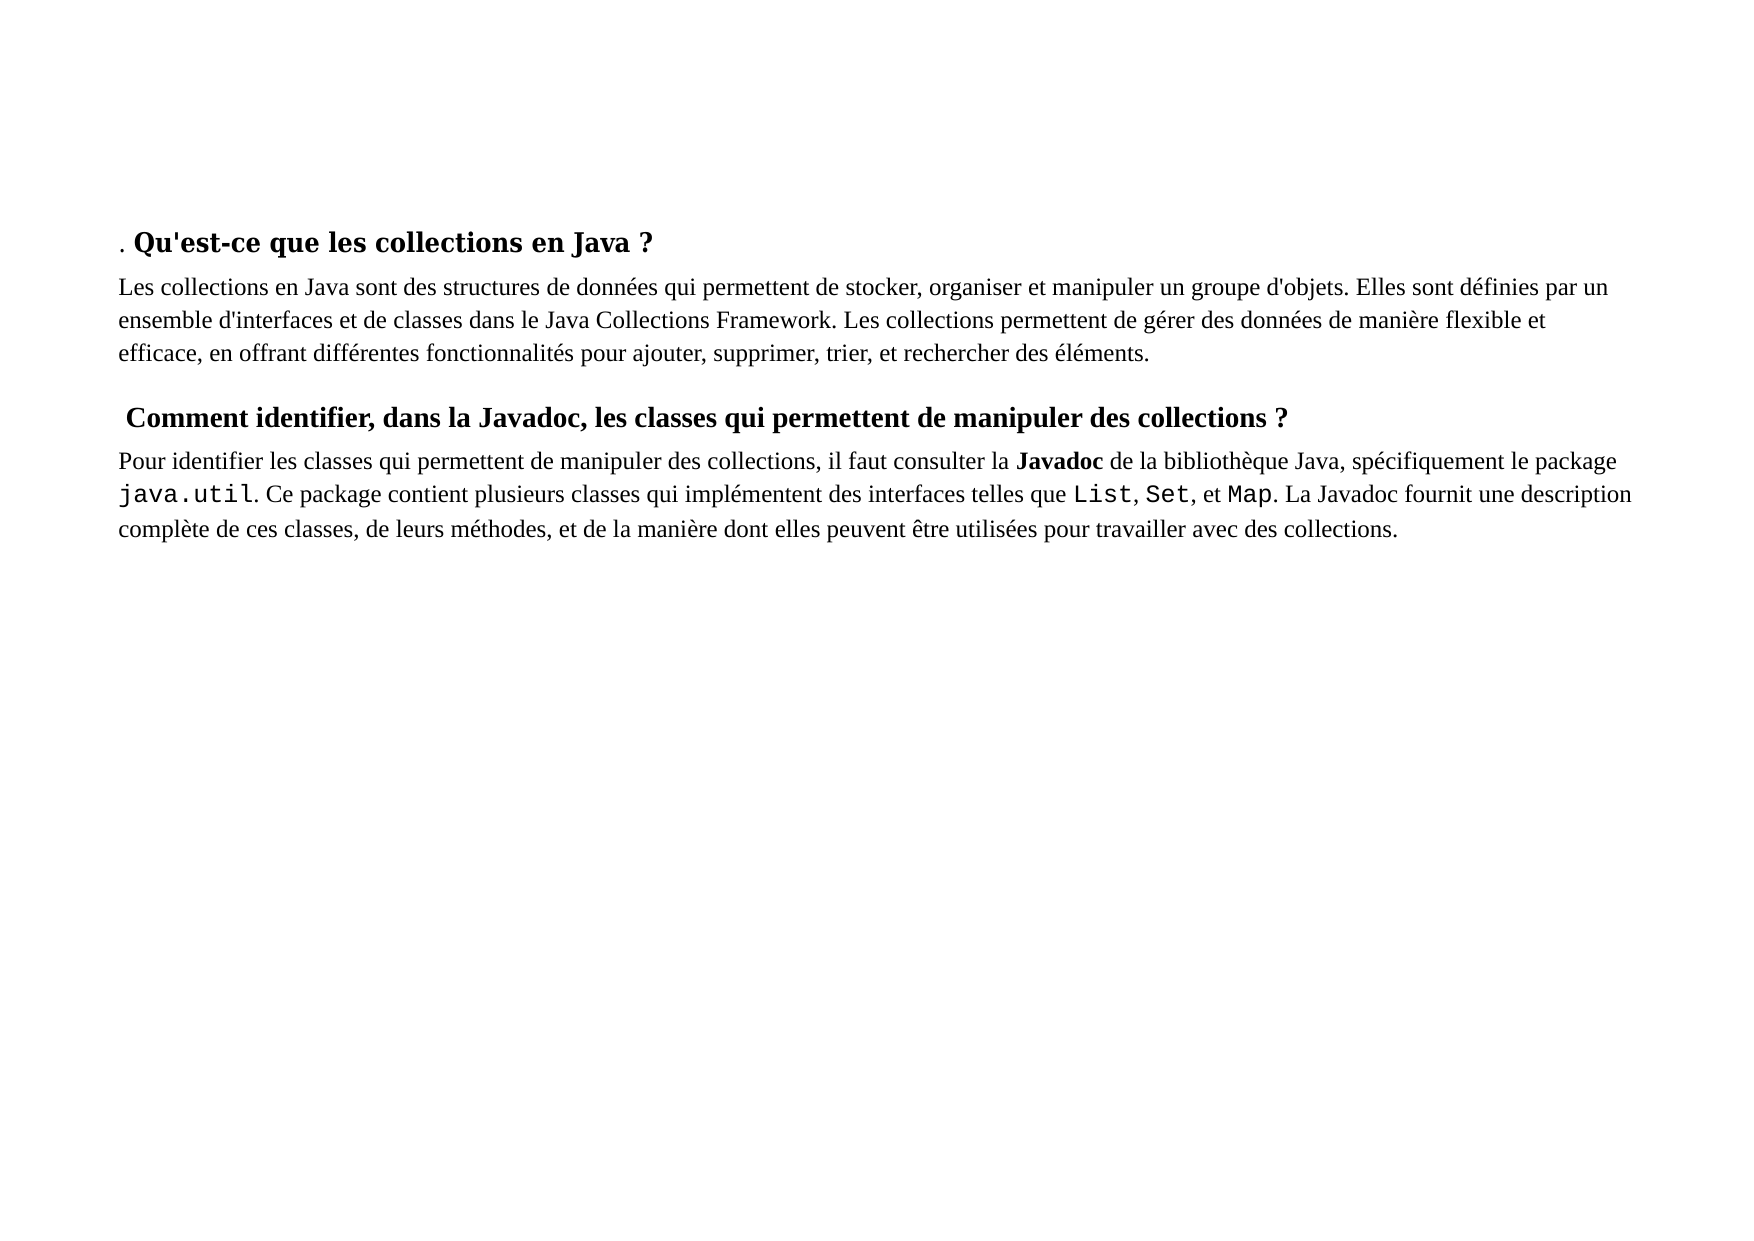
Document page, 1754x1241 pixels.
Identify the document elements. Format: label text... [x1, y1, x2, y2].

text Pour identifier les classes qui permettent de manipuler des collections, il faut consulter la Javadoc de la bibliothèque Java, spécifiquement le package java.util. Ce package contient plusieurs classes qui implémentent des interfaces telles que List, Set, et Map. La Javadoc fournit une description complète de ces classes, de leurs méthodes, et de la manière dont elles peuvent être utilisées pour travailler avec des collections. [118, 446, 1636, 543]
text Les collections en Java sont des structures de données qui permettent de stocker, organiser et manipuler un groupe d'objets. Elles sont définies par un ensemble d'interfaces et de classes dans le Java Collections Framework. Les collections permettent de gérer des données de manière flexible et efficace, en offrant différentes fonctionnalités pour ajouter, supprimer, trier, et rechercher des éléments. [118, 272, 1636, 367]
subtitle Comment identifier, dans la Javadoc, les classes qui permettent de manipuler des collections ? [118, 400, 1636, 433]
subtitle . Qu'est-ce que les collections en Java ? [118, 227, 1636, 259]
